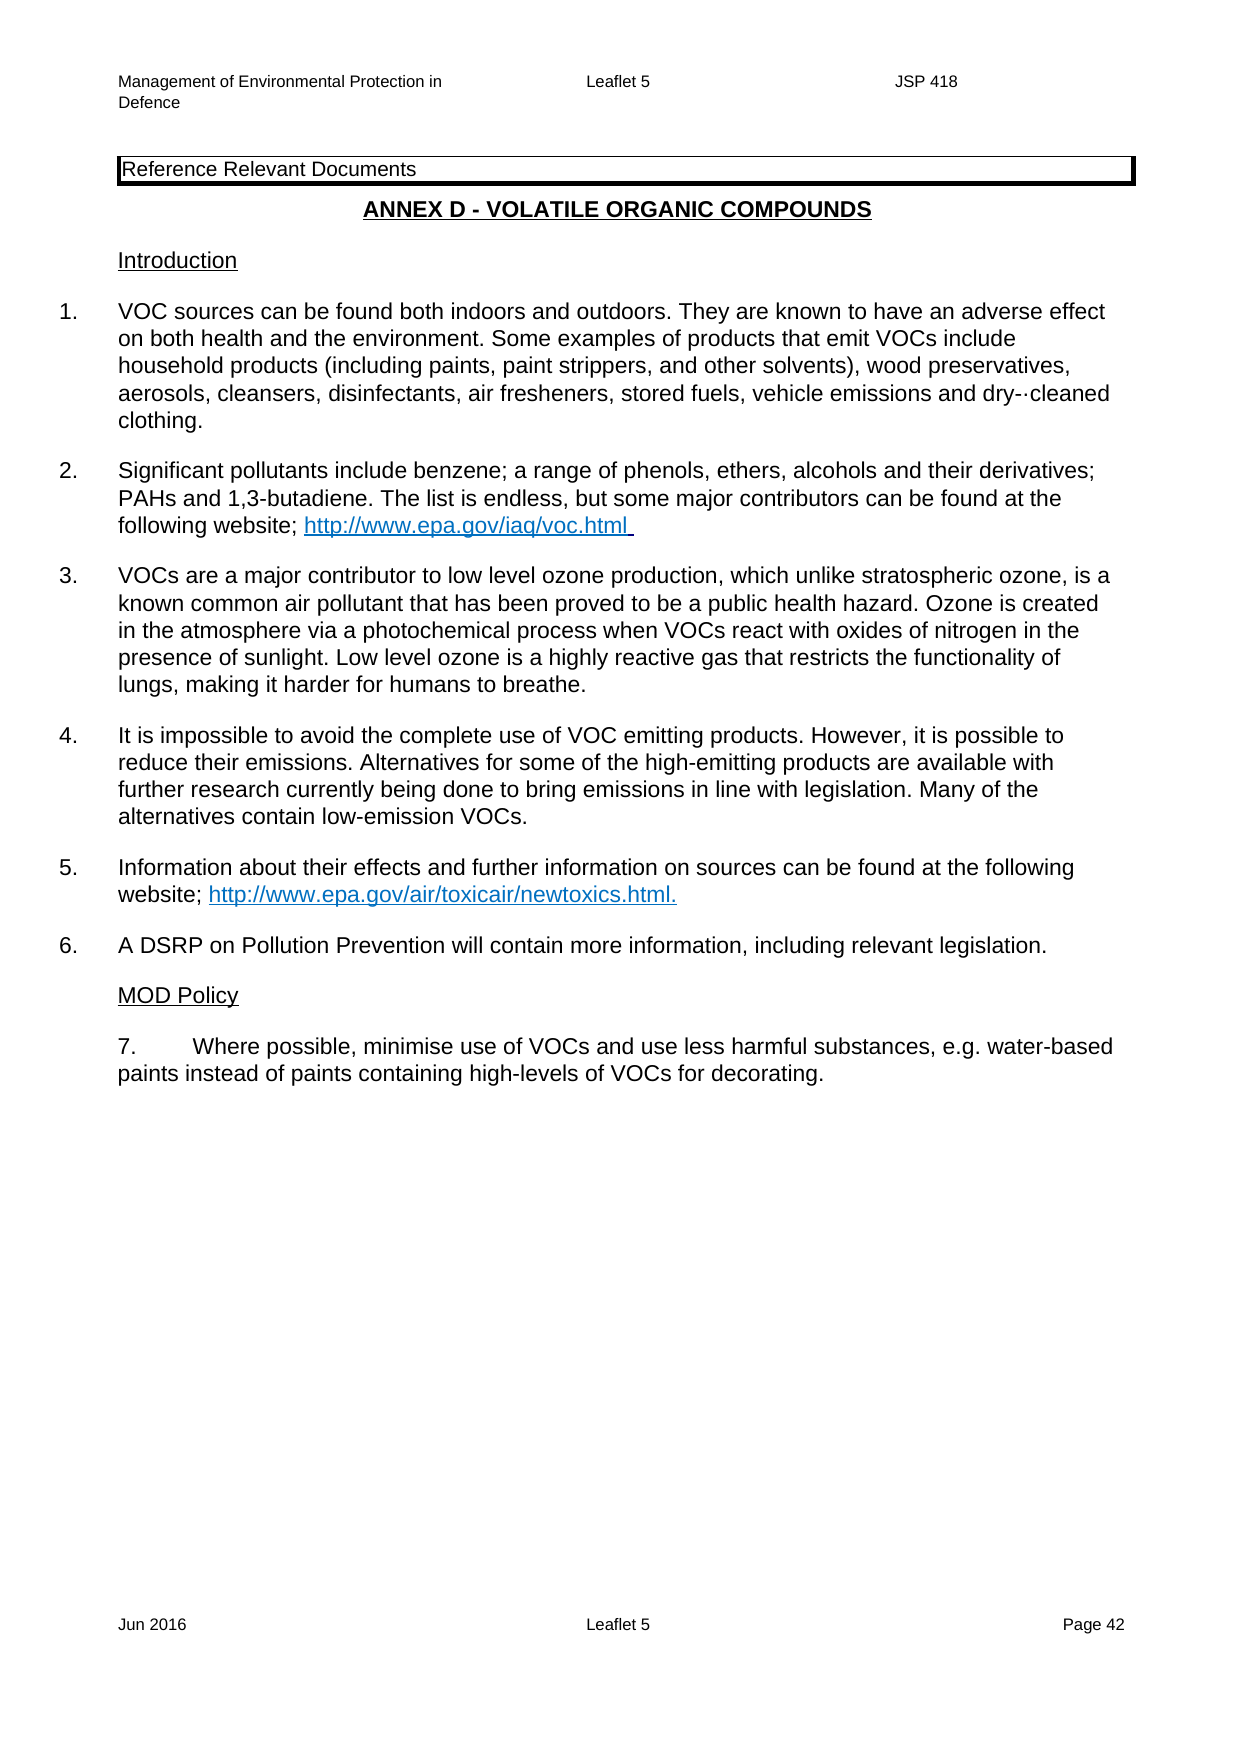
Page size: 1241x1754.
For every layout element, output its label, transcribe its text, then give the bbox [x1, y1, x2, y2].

text 7. Where possible, minimise use of VOCs and use less harmful substances, e.g. water-based paints instead of paints containing high-levels of VOCs for decorating. [117, 1033, 1123, 1087]
list A DSRP on Pollution Prevention will contain more information, including relevant legislation. [59, 932, 1123, 958]
list Information about their effects and further information on sources can be found at the following website; http://www.epa.gov/air/toxicair/newtoxics.html. [59, 854, 1123, 907]
text Reference Relevant Documents [121, 157, 1131, 181]
subtitle ANNEX D - VOLATILE ORGANIC COMPOUNDS [122, 196, 1119, 222]
subtitle MOD Policy [117, 982, 1170, 1009]
list It is impossible to avoid the complete use of VOC emitting products. However, it is possible to reduce their emissions. Alternatives for some of the high-emitting products are available with further research currently being done to bring emissions in line with legislation. Many of the alternatives contain low-emission VOCs. [59, 722, 1123, 829]
subtitle Introduction [117, 247, 1170, 274]
list VOCs are a major contributor to low level ozone production, which unlike stratospheric ozone, is a known common air pollutant that has been proved to be a public health hazard. Ozone is created in the atmosphere via a photochemical process when VOCs react with oxides of nitrogen in the presence of sunlight. Low level ozone is a highly reactive gas that restricts the functionality of lungs, making it harder for humans to breathe. [59, 562, 1123, 697]
list VOC sources can be found both indoors and outdoors. They are known to have an adverse effect on both health and the environment. Some examples of products that emit VOCs include household products (including paints, paint strippers, and other solvents), wood preservatives, aerosols, cleansers, disinfectants, air fresheners, stored fuels, vehicle emissions and dry-·cleaned clothing. [59, 298, 1123, 433]
list Significant pollutants include benzene; a range of phenols, ethers, alcohols and their derivatives; PAHs and 1,3-butadiene. The list is endless, but some major contributors can be found at the following website; http://www.epa.gov/iaq/voc.html [59, 457, 1123, 538]
